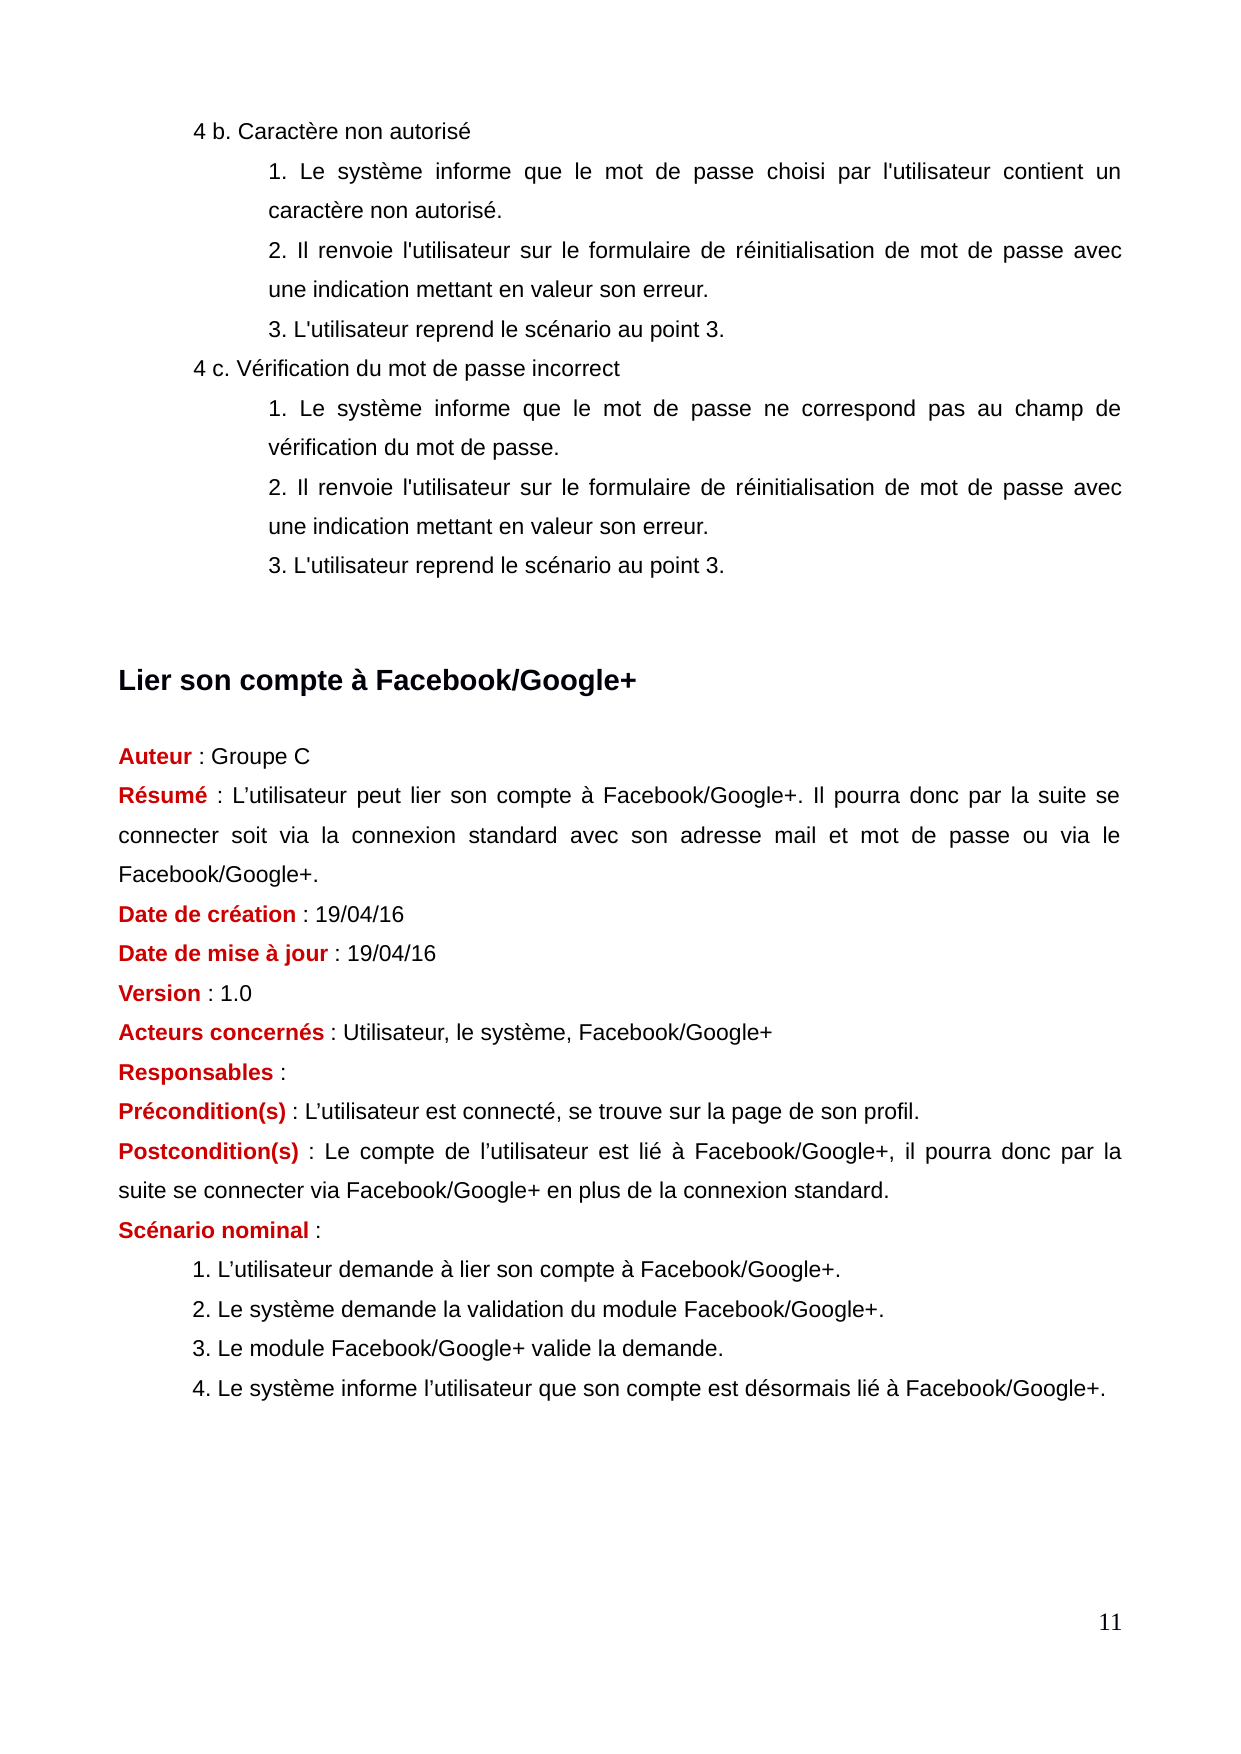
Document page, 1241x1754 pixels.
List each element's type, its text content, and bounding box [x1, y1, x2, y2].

text Date de mise à jour : 19/04/16 [118, 940, 1122, 966]
text Postcondition(s) : Le compte de l’utilisateur est lié à Facebook/Google+, il pourra donc par la suite se connecter via Facebook/Google+ en plus de la connexion standard. [118, 1138, 1122, 1204]
text 1. Le système informe que le mot de passe ne correspond pas au champ de vérification du mot de passe. [268, 394, 1122, 460]
subtitle Lier son compte à Facebook/Google+ [118, 663, 1122, 696]
text Précondition(s) : L’utilisateur est connecté, se trouve sur la page de son profil. [118, 1098, 1122, 1124]
text 4 b. Caractère non autorisé [118, 118, 1122, 144]
text 3. Le module Facebook/Google+ valide la demande. [118, 1335, 1122, 1362]
text 2. Il renvoie l'utilisateur sur le formulaire de réinitialisation de mot de passe avec une indication mettant en valeur son erreur. [268, 473, 1122, 539]
text Responsables : [118, 1059, 1122, 1085]
text Auteur : Groupe C [118, 743, 1122, 769]
text 4. Le système informe l’utilisateur que son compte est désormais lié à Facebook/Google+. [118, 1375, 1122, 1401]
text Date de création : 19/04/16 [118, 901, 1122, 927]
text 1. Le système informe que le mot de passe choisi par l'utilisateur contient un caractère non autorisé. [268, 158, 1122, 223]
text 4 c. Vérification du mot de passe incorrect [118, 355, 1122, 381]
text Acteurs concernés : Utilisateur, le système, Facebook/Google+ [118, 1019, 1122, 1046]
text Version : 1.0 [118, 980, 1122, 1006]
text Scénario nominal : [118, 1217, 1122, 1243]
text 3. L'utilisateur reprend le scénario au point 3. [193, 552, 1122, 579]
text Résumé : L’utilisateur peut lier son compte à Facebook/Google+. Il pourra donc par la suite se connecter soit via la connexion standard avec son adresse mail et mot de passe ou via le Facebook/Google+. [118, 782, 1122, 887]
text 2. Le système demande la validation du module Facebook/Google+. [118, 1296, 1122, 1322]
text 3. L'utilisateur reprend le scénario au point 3. [193, 316, 1122, 342]
text 1. L’utilisateur demande à lier son compte à Facebook/Google+. [118, 1256, 1122, 1283]
text 2. Il renvoie l'utilisateur sur le formulaire de réinitialisation de mot de passe avec une indication mettant en valeur son erreur. [268, 237, 1122, 302]
